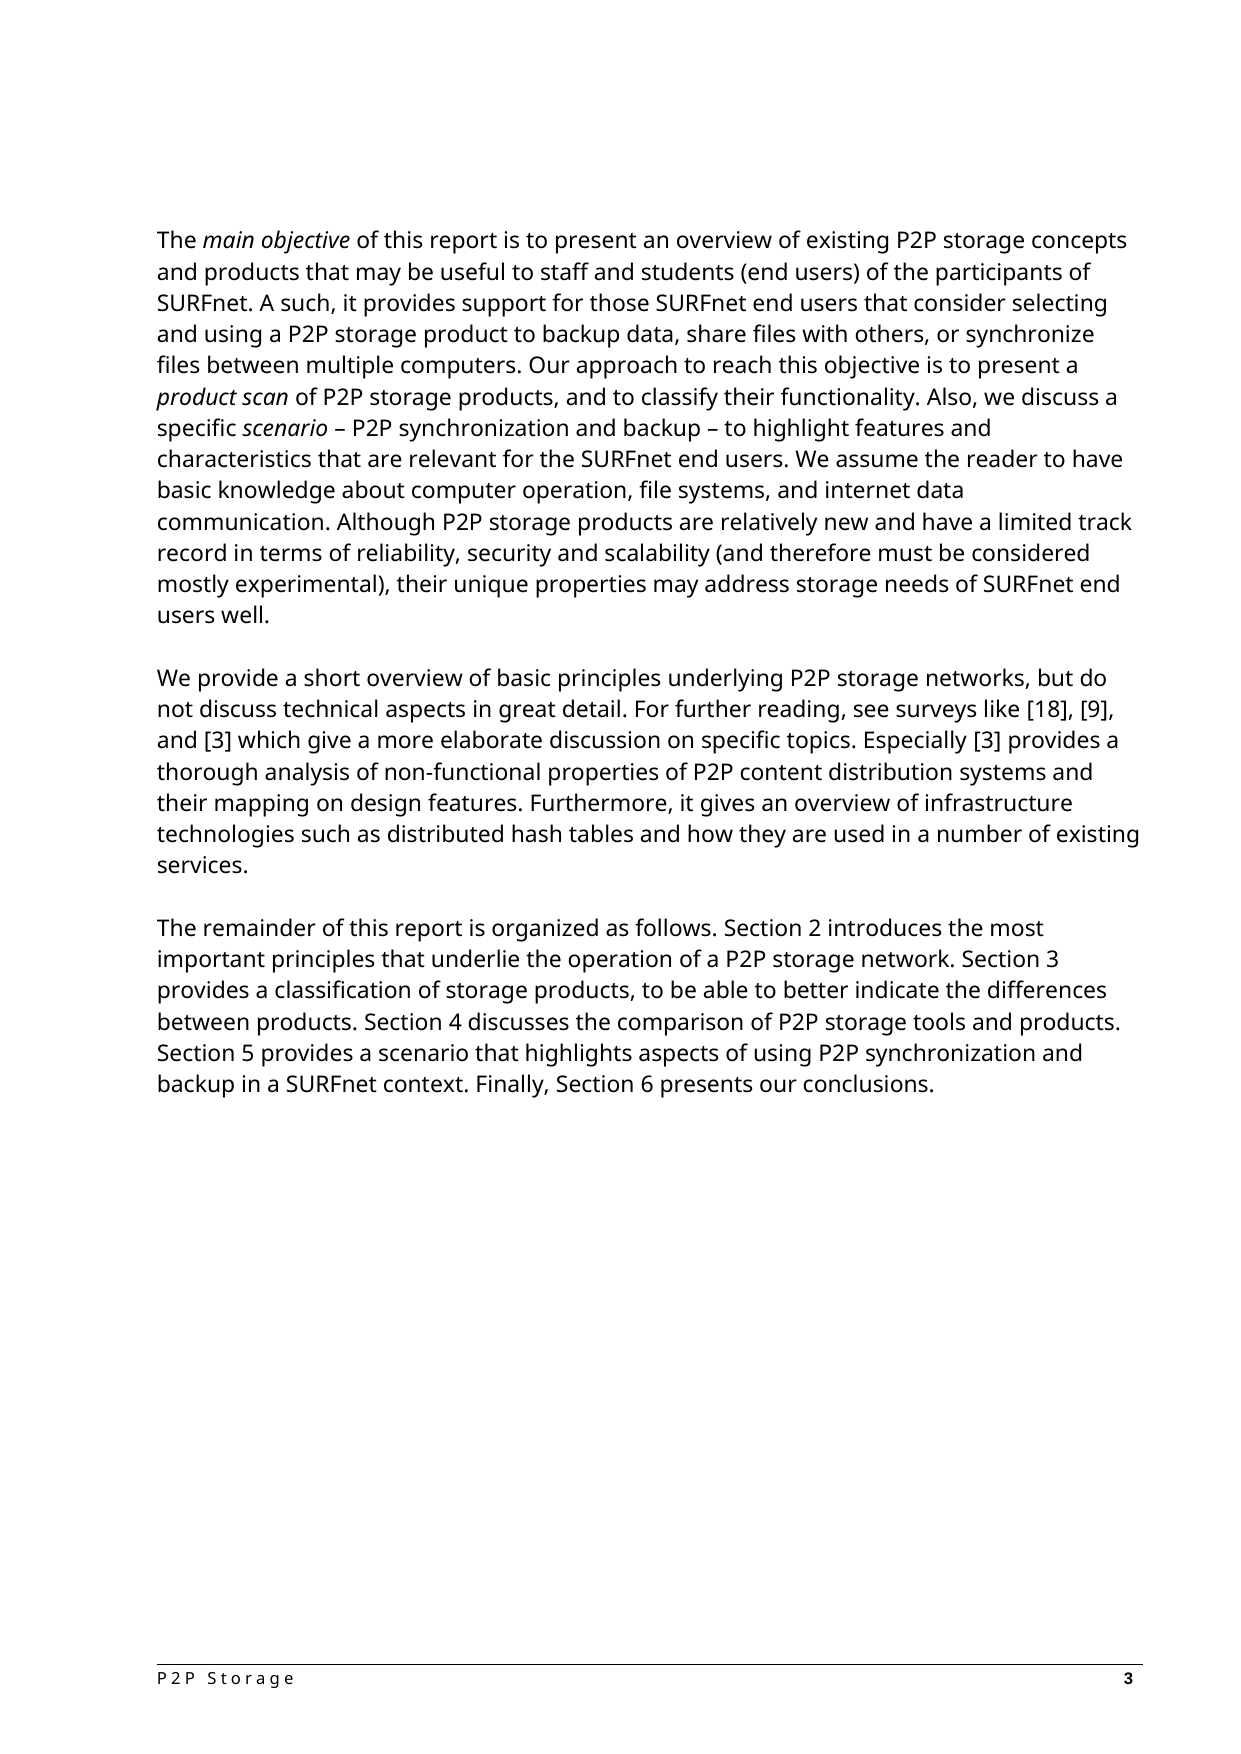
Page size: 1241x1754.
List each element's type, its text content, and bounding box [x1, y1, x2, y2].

text The main objective of this report is to present an overview of existing P2P storage concepts and products that may be useful to staff and students (end users) of the participants of SURFnet. A such, it provides support for those SURFnet end users that consider selecting and using a P2P storage product to backup data, share files with others, or synchronize files between multiple computers. Our approach to reach this objective is to present a product scan of P2P storage products, and to classify their functionality. Also, we discuss a specific scenario – P2P synchronization and backup – to highlight features and characteristics that are relevant for the SURFnet end users. We assume the reader to have basic knowledge about computer operation, file systems, and internet data communication. Although P2P storage products are relatively new and have a limited track record in terms of reliability, security and scalability (and therefore must be considered mostly experimental), their unique properties may address storage needs of SURFnet end users well. [157, 224, 1143, 631]
text We provide a short overview of basic principles underlying P2P storage networks, but do not discuss technical aspects in great detail. For further reading, see surveys like [18], [9], and [3] which give a more elaborate discussion on specific topics. Especially [3] provides a thorough analysis of non-functional properties of P2P content distribution systems and their mapping on design features. Furthermore, it gives an overview of infrastructure technologies such as distributed hash tables and how they are used in a number of existing services. [157, 662, 1143, 881]
text The remainder of this report is organized as follows. Section 2 introduces the most important principles that underlie the operation of a P2P storage network. Section 3 provides a classification of storage products, to be able to better indicate the differences between products. Section 4 discusses the comparison of P2P storage tools and products. Section 5 provides a scenario that highlights aspects of using P2P synchronization and backup in a SURFnet context. Finally, Section 6 presents our conclusions. [157, 912, 1143, 1099]
